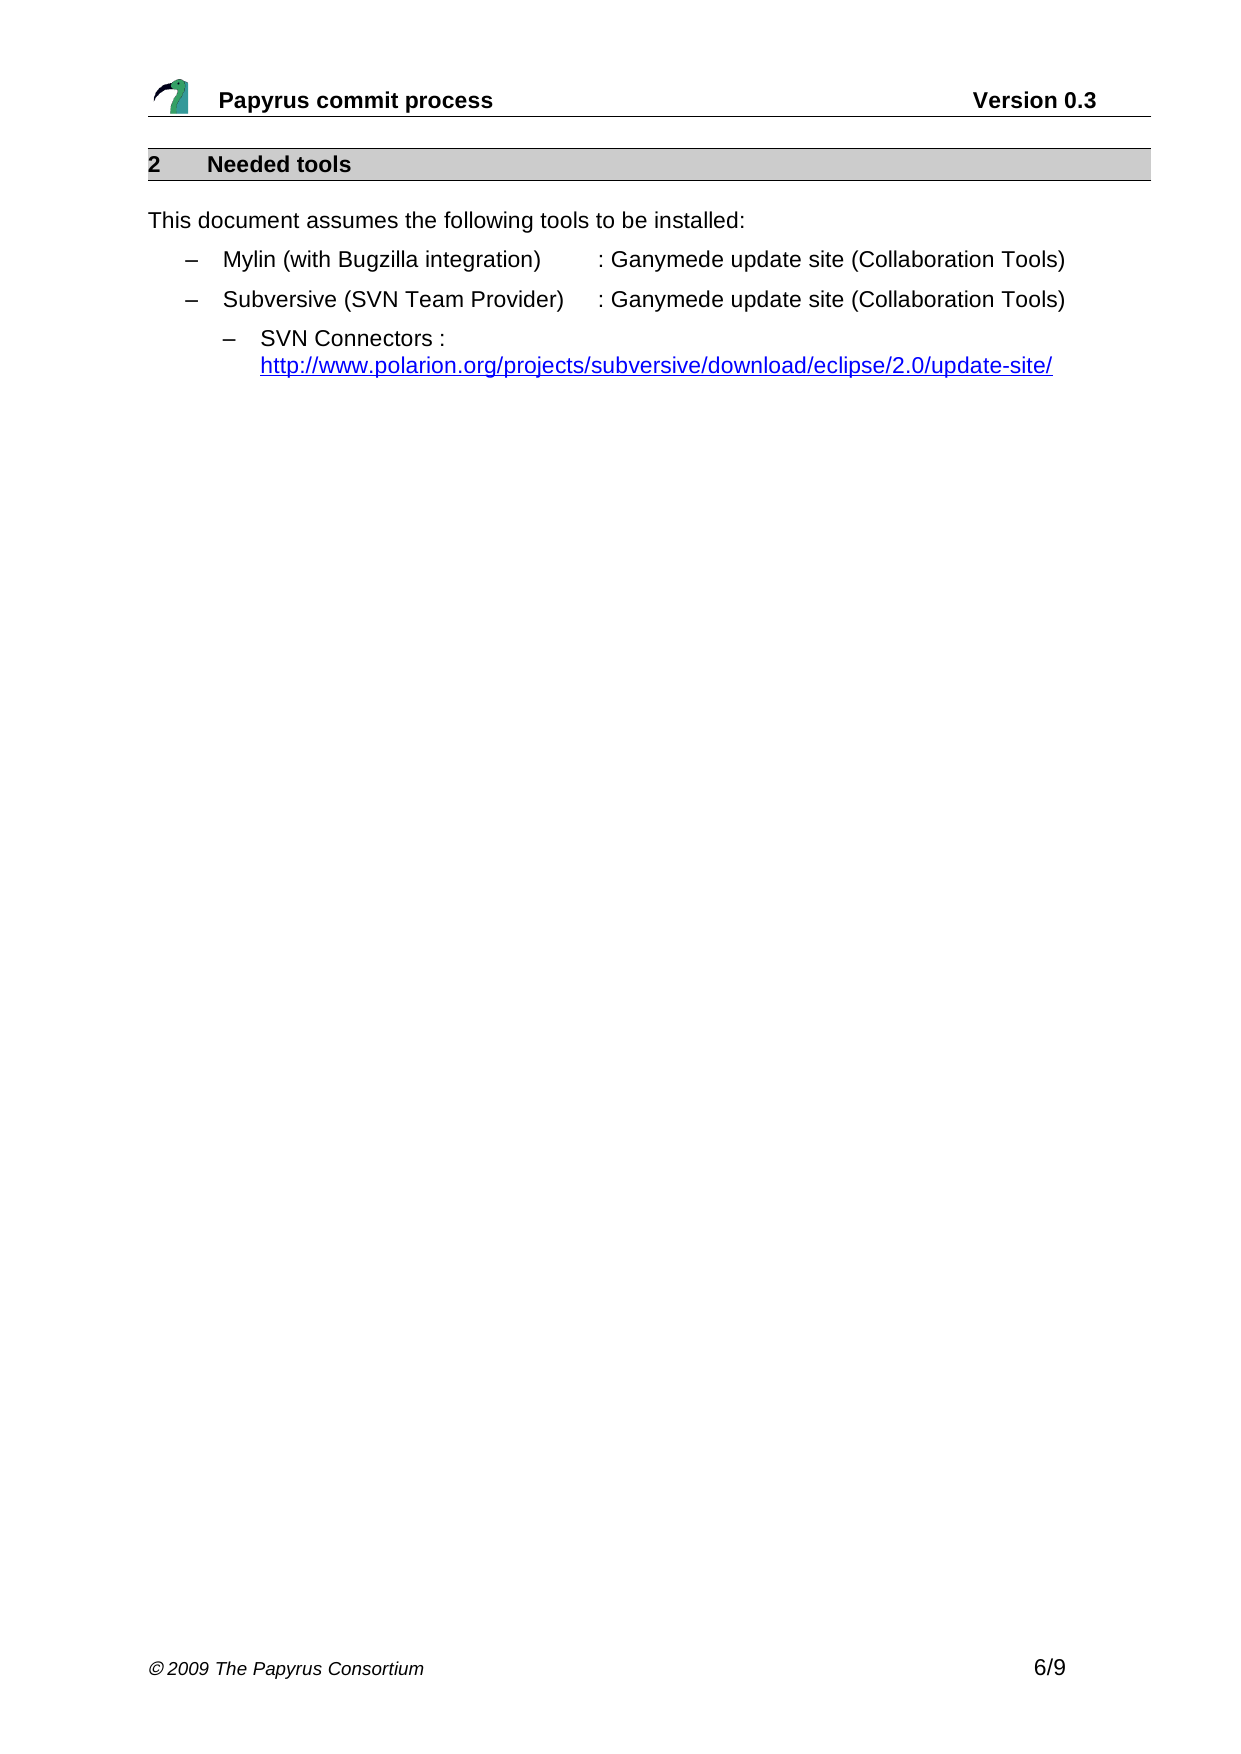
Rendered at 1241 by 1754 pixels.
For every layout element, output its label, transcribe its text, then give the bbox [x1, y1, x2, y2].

list Subversive (SVN Team Provider) : Ganymede update site (Collaboration Tools) [185, 285, 1151, 312]
text This document assumes the following tools to be installed: [148, 206, 1151, 233]
list SVN Connectors : http://www.polarion.org/projects/subversive/download/eclipse/2.0/update-site/ [223, 325, 1151, 379]
subtitle Needed tools [148, 149, 1151, 180]
picture [153, 79, 189, 114]
list Mylin (with Bugzilla integration) : Ganymede update site (Collaboration Tools) [185, 246, 1151, 273]
